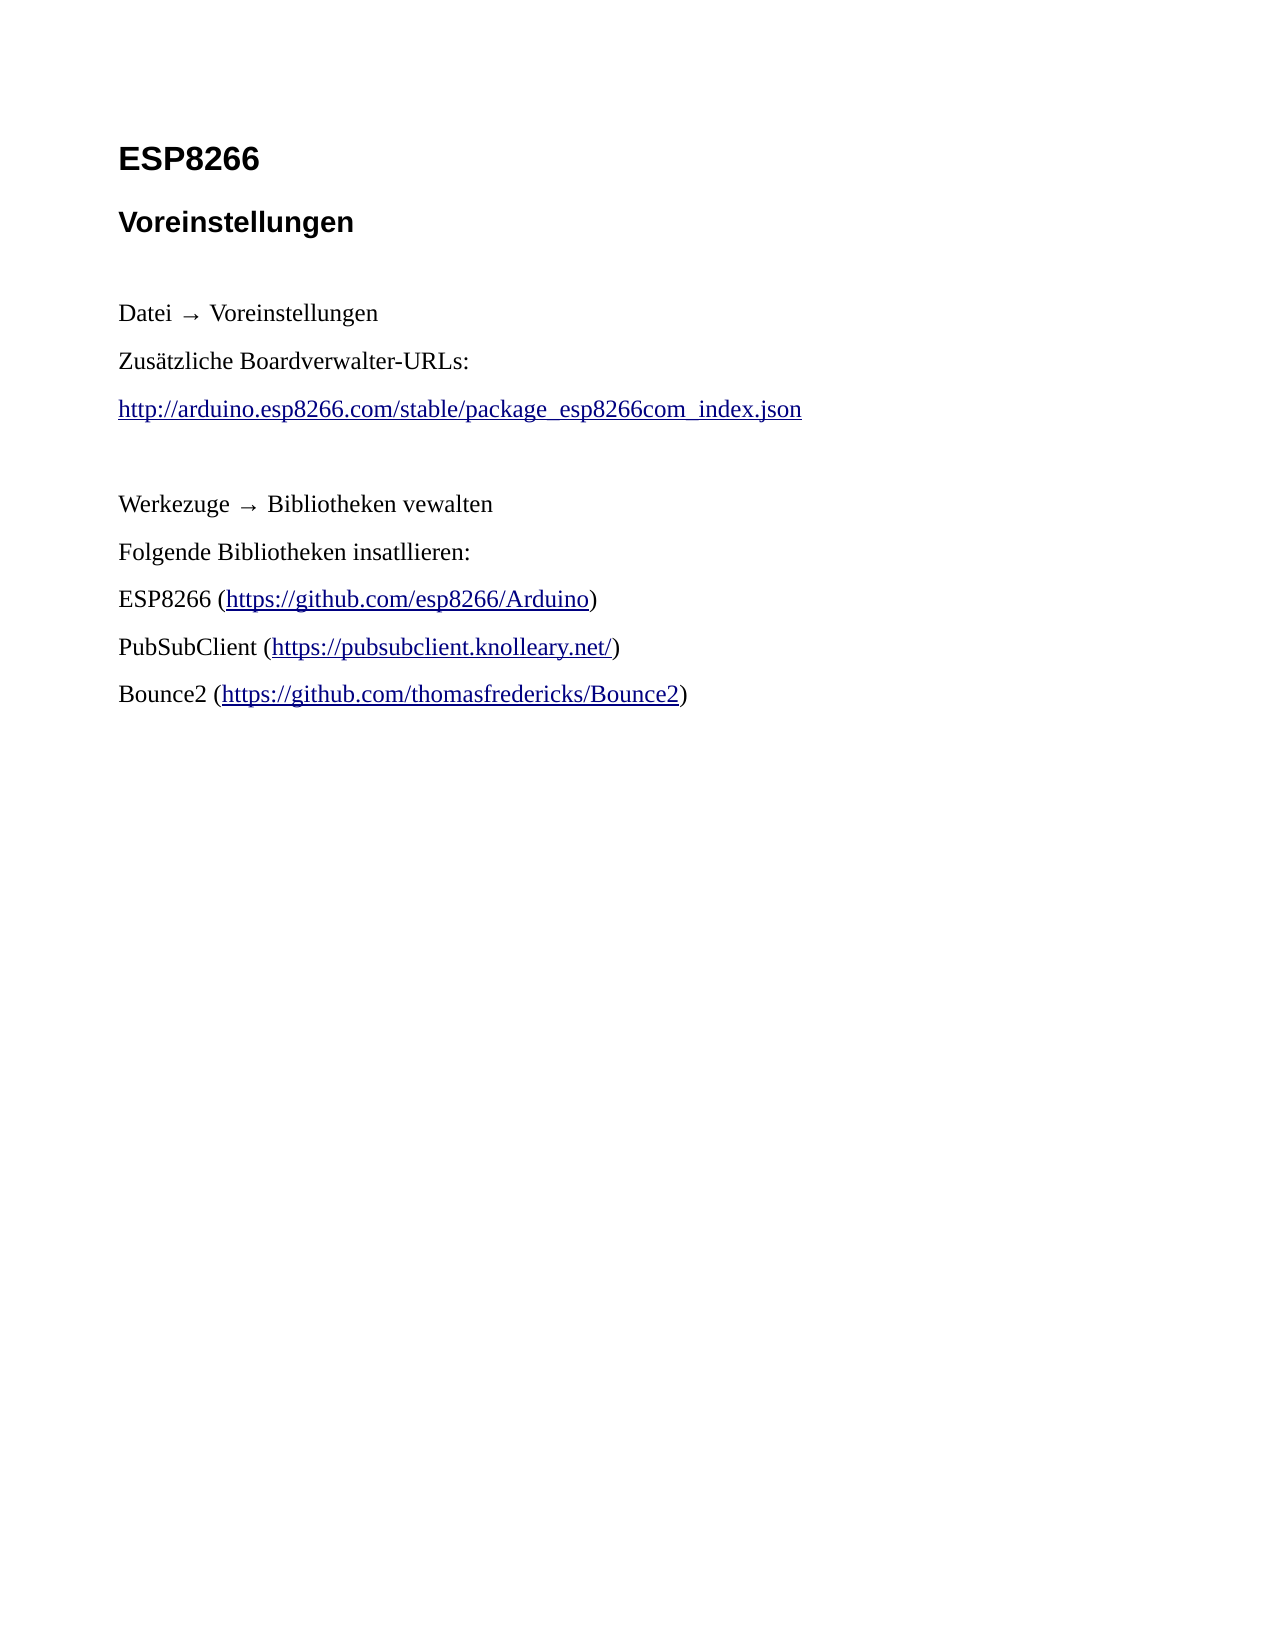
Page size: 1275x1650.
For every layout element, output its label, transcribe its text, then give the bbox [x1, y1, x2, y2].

subtitle Voreinstellungen [118, 205, 1157, 238]
text http://arduino.esp8266.com/stable/package_esp8266com_index.json [118, 394, 1157, 422]
subtitle ESP8266 [118, 139, 1157, 178]
text Folgende Bibliotheken insatllieren: [118, 537, 1157, 565]
text Bounce2 (https://github.com/thomasfredericks/Bounce2) [118, 679, 1157, 708]
text Werkezuge → Bibliotheken vewalten [118, 489, 1157, 518]
text ESP8266 (https://github.com/esp8266/Arduino) [118, 584, 1157, 613]
text Zusätzliche Boardverwalter-URLs: [118, 346, 1157, 375]
text PubSubClient (https://pubsubclient.knolleary.net/) [118, 632, 1157, 661]
text $0ll4rz31ch3n [118, 890, 1157, 958]
text $0ll4rz31ch3n [118, 822, 1157, 890]
text Datei → Voreinstellungen [118, 298, 1157, 327]
text $0ll4rz31ch3n [118, 958, 1157, 1027]
